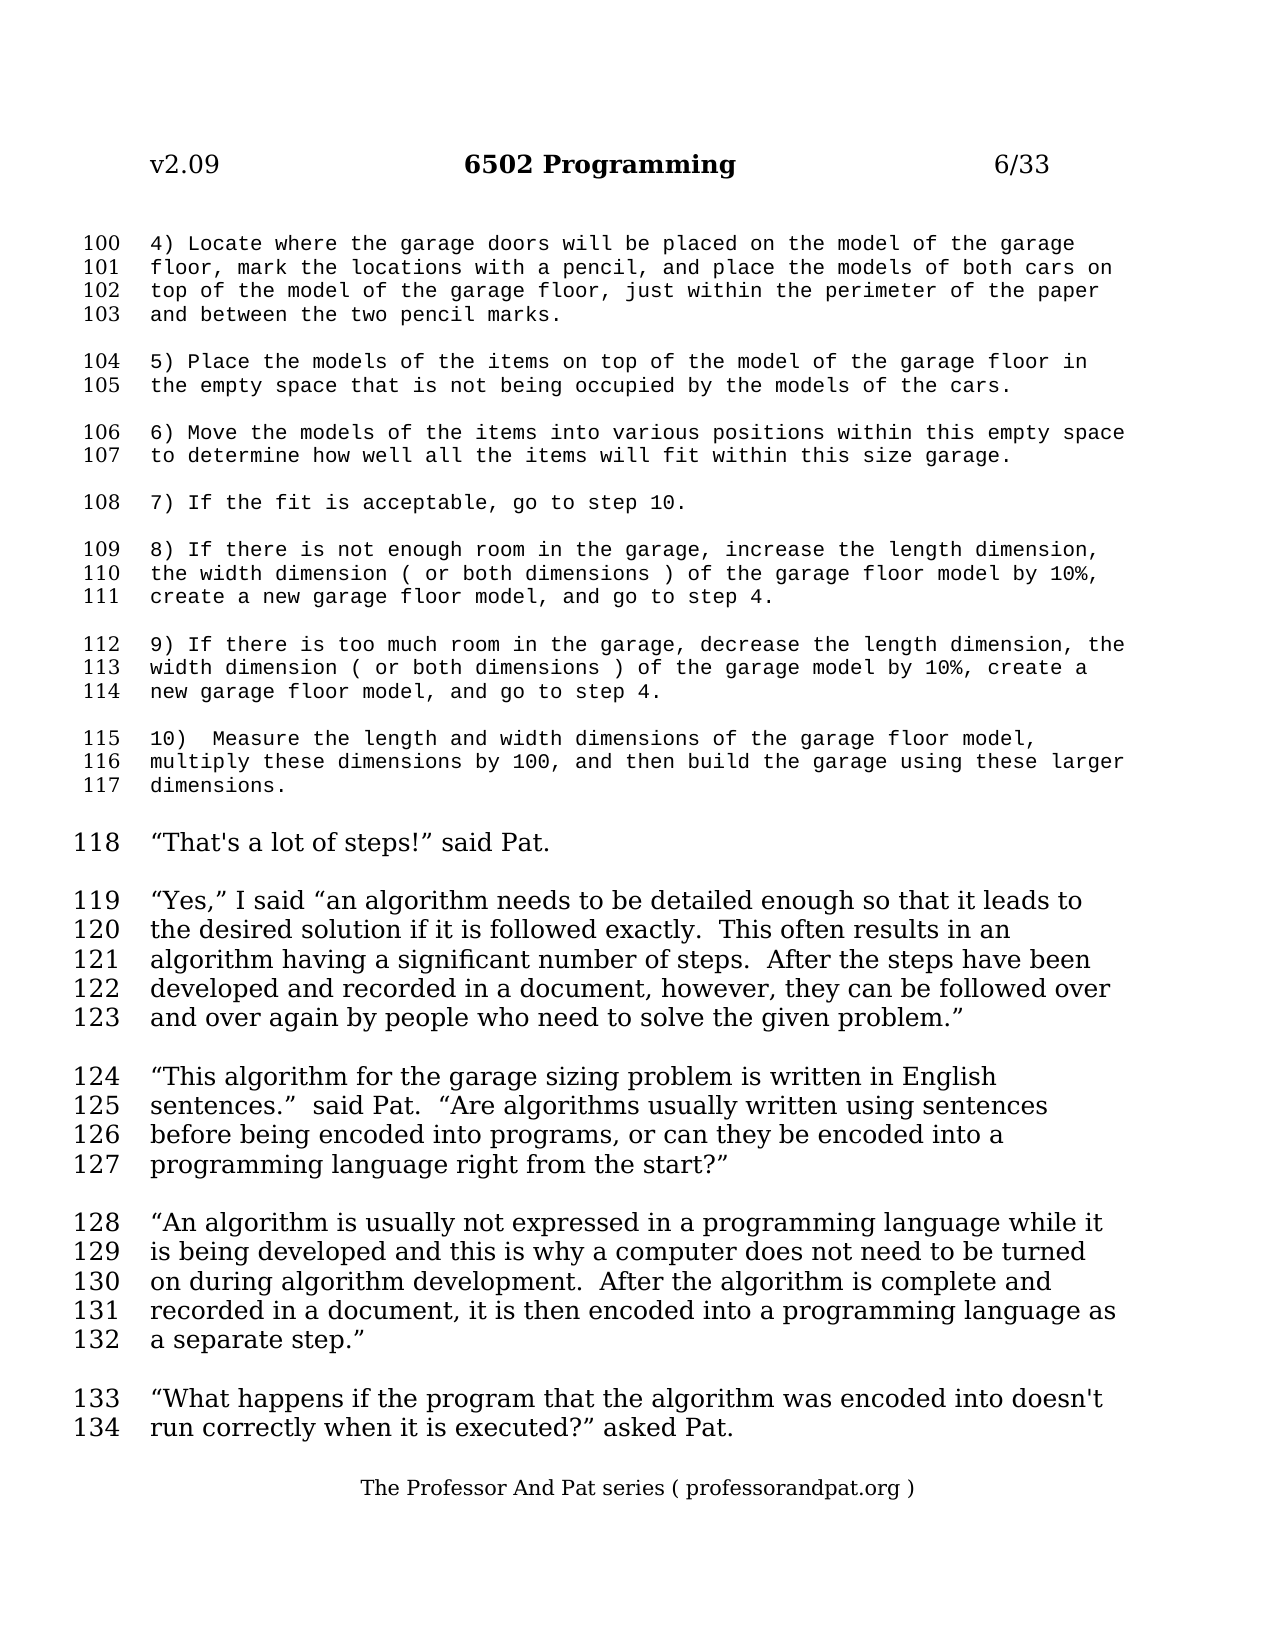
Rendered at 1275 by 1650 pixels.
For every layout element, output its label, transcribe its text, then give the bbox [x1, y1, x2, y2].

text 9) If there is too much room in the garage, decrease the length dimension, the width dimension ( or both dimensions ) of the garage model by 10%, create a new garage floor model, and go to step 4. [150, 634, 1125, 704]
text 10) Measure the length and width dimensions of the garage floor model, multiply these dimensions by 100, and then build the garage using these larger dimensions. [150, 728, 1125, 798]
text “An algorithm is usually not expressed in a programming language while it is being developed and this is why a computer does not need to be turned on during algorithm development. After the algorithm is complete and recorded in a document, it is then encoded into a programming language as a separate step.” [150, 1208, 1125, 1355]
text “This algorithm for the garage sizing problem is written in English sentences.” said Pat. “Are algorithms usually written using sentences before being encoded into programs, or can they be encoded into a programming language right from the start?” [150, 1062, 1125, 1179]
text 5) Place the models of the items on top of the model of the garage floor in the empty space that is not being occupied by the models of the cars. [150, 351, 1125, 398]
text “Yes,” I said “an algorithm needs to be detailed enough so that it leads to the desired solution if it is followed exactly. This often results in an algorithm having a significant number of steps. After the steps have been developed and recorded in a document, however, they can be followed over and over again by people who need to solve the given problem.” [150, 886, 1125, 1033]
text “What happens if the program that the algorithm was encoded into doesn't run correctly when it is executed?” asked Pat. [150, 1384, 1125, 1442]
text 7) If the fit is acceptable, go to step 10. [150, 492, 1125, 516]
text 4) Locate where the garage doors will be placed on the model of the garage floor, mark the locations with a pencil, and place the models of both cars on top of the model of the garage floor, just within the perimeter of the paper and between the two pencil marks. [150, 233, 1125, 328]
text 8) If there is not enough room in the garage, increase the length dimension, the width dimension ( or both dimensions ) of the garage floor model by 10%, create a new garage floor model, and go to step 4. [150, 539, 1125, 610]
text “That's a lot of steps!” said Pat. [150, 828, 1125, 857]
text 6) Move the models of the items into various positions within this empty space to determine how well all the items will fit within this size garage. [150, 422, 1125, 469]
